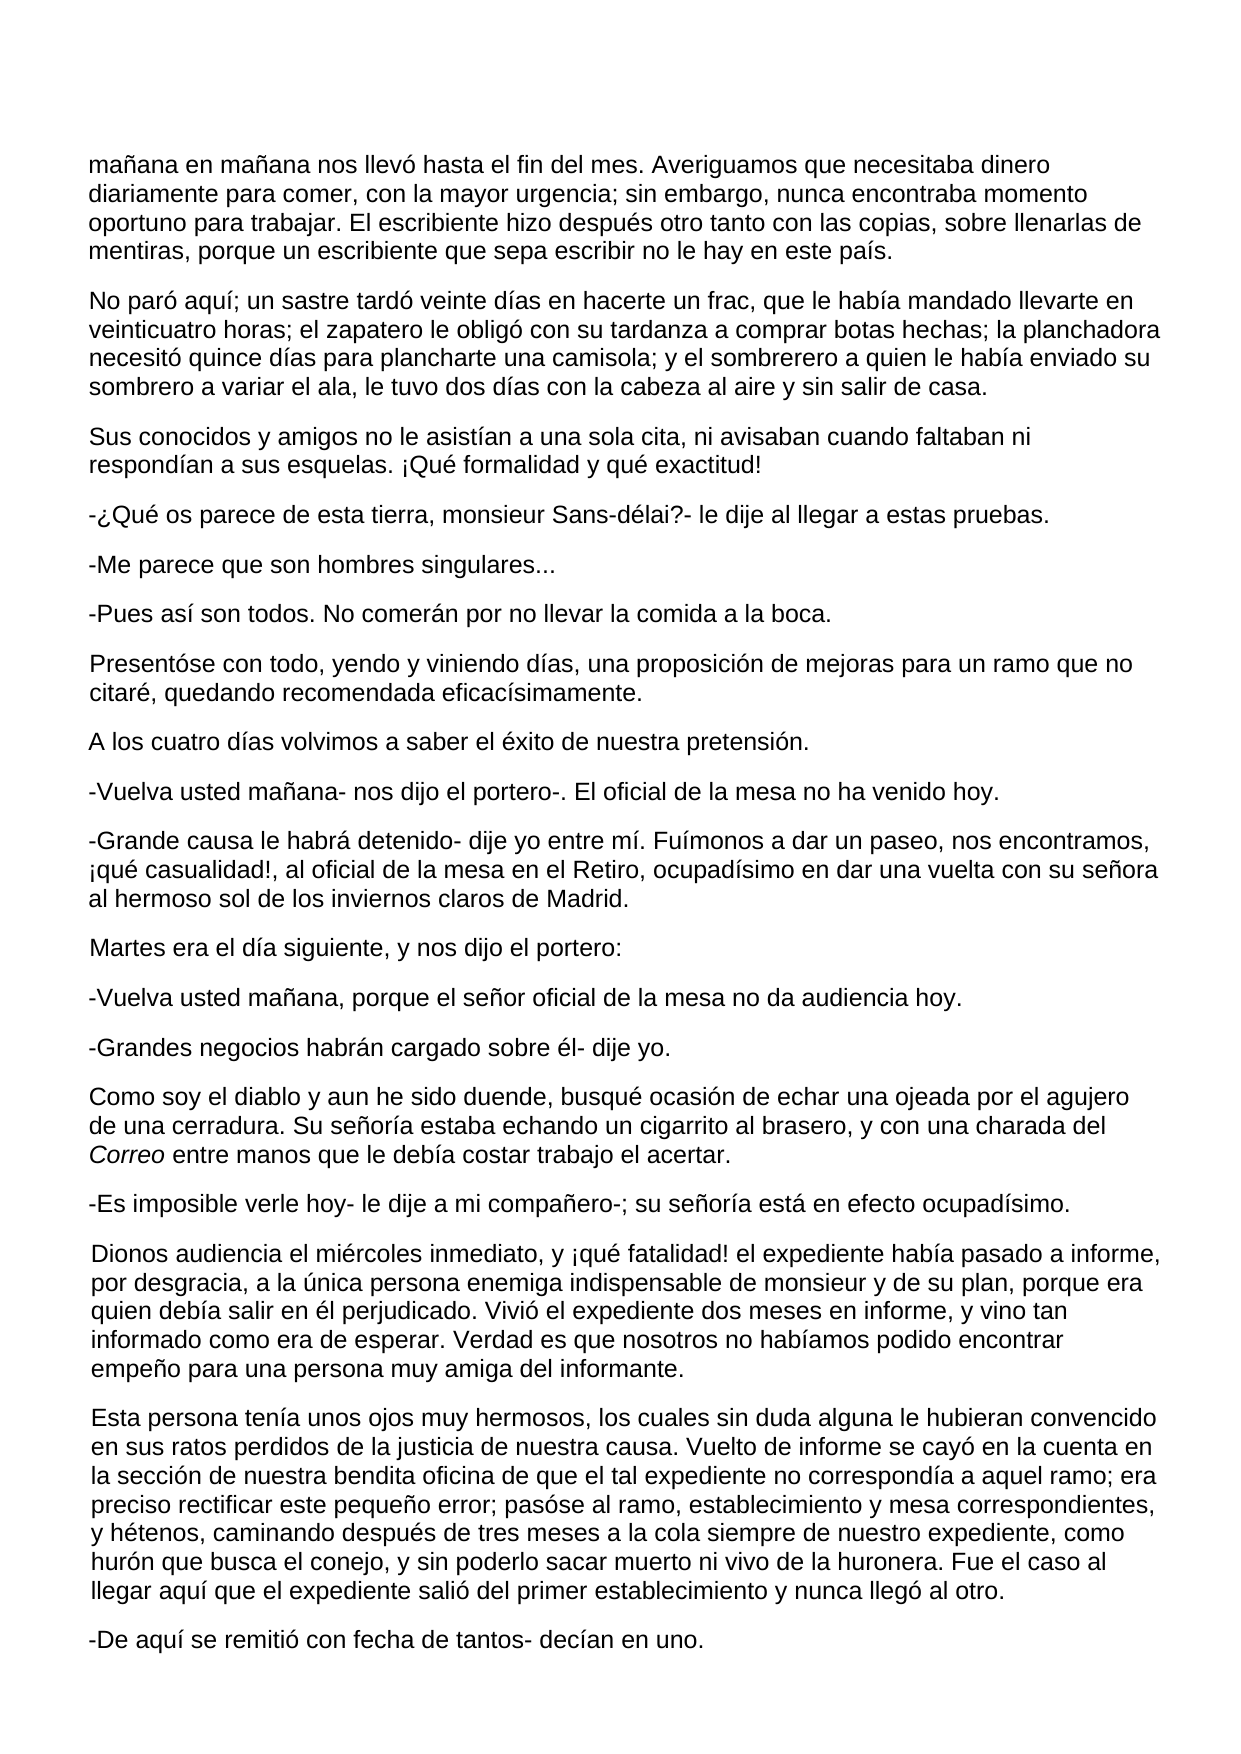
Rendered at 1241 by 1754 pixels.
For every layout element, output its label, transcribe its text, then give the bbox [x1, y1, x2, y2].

text -Pues así son todos. No comerán por no llevar la comida a la boca. [88, 599, 1162, 628]
text Esta persona tenía unos ojos muy hermosos, los cuales sin duda alguna le hubieran convencido en sus ratos perdidos de la justicia de nuestra causa. Vuelto de informe se cayó en la cuenta en la sección de nuestra bendita oficina de que el tal expediente no correspondía a aquel ramo; era preciso rectificar este pequeño error; pasóse al ramo, establecimiento y mesa correspondientes, y hétenos, caminando después de tres meses a la cola siempre de nuestro expediente, como hurón que busca el conejo, y sin poderlo sacar muerto ni vivo de la huronera. Fue el caso al llegar aquí que el expediente salió del primer establecimiento y nunca llegó al otro. [91, 1403, 1162, 1604]
text Como soy el diablo y aun he sido duende, busqué ocasión de echar una ojeada por el agujero de una cerradura. Su señoría estaba echando un cigarrito al brasero, y con una charada del Correo entre manos que le debía costar trabajo el acertar. [88, 1082, 1162, 1168]
text No paró aquí; un sastre tardó veinte días en hacerte un frac, que le había mandado llevarte en veinticuatro horas; el zapatero le obligó con su tardanza a comprar botas hechas; la planchadora necesitó quince días para plancharte una camisola; y el sombrerero a quien le había enviado su sombrero a variar el ala, le tuvo dos días con la cabeza al aire y sin salir de casa. [88, 286, 1162, 401]
text Sus conocidos y amigos no le asistían a una sola cita, ni avisaban cuando faltaban ni respondían a sus esquelas. ¡Qué formalidad y qué exactitud! [88, 422, 1162, 479]
text -Grandes negocios habrán cargado sobre él- dije yo. [88, 1032, 1162, 1061]
text -De aquí se remitió con fecha de tantos- decían en uno. [88, 1625, 1162, 1654]
text mañana en mañana nos llevó hasta el fin del mes. Averiguamos que necesitaba dinero diariamente para comer, con la mayor urgencia; sin embargo, nunca encontraba momento oportuno para trabajar. El escribiente hizo después otro tanto con las copias, sobre llenarlas de mentiras, porque un escribiente que sepa escribir no le hay en este país. [88, 150, 1162, 265]
text -Vuelva usted mañana, porque el señor oficial de la mesa no da audiencia hoy. [88, 983, 1162, 1012]
text Martes era el día siguiente, y nos dijo el portero: [89, 933, 1162, 962]
text -Es imposible verle hoy- le dije a mi compañero-; su señoría está en efecto ocupadísimo. [88, 1189, 1162, 1218]
text -Grande causa le habrá detenido- dije yo entre mí. Fuímonos a dar un paseo, nos encontramos, ¡qué casualidad!, al oficial de la mesa en el Retiro, ocupadísimo en dar una vuelta con su señora al hermoso sol de los inviernos claros de Madrid. [88, 826, 1162, 912]
text -¿Qué os parece de esta tierra, monsieur Sans-délai?- le dije al llegar a estas pruebas. [88, 500, 1162, 529]
text Dionos audiencia el miércoles inmediato, y ¡qué fatalidad! el expediente había pasado a informe, por desgracia, a la única persona enemiga indispensable de monsieur y de su plan, porque era quien debía salir en él perjudicado. Vivió el expediente dos meses en informe, y vino tan informado como era de esperar. Verdad es que nosotros no habíamos podido encontrar empeño para una persona muy amiga del informante. [91, 1239, 1162, 1382]
text -Vuelva usted mañana- nos dijo el portero-. El oficial de la mesa no ha venido hoy. [88, 777, 1162, 805]
text Presentóse con todo, yendo y viniendo días, una proposición de mejoras para un ramo que no citaré, quedando recomendada eficacísimamente. [89, 649, 1162, 706]
text -Me parece que son hombres singulares... [88, 549, 1162, 578]
text A los cuatro días volvimos a saber el éxito de nuestra pretensión. [88, 727, 1162, 756]
